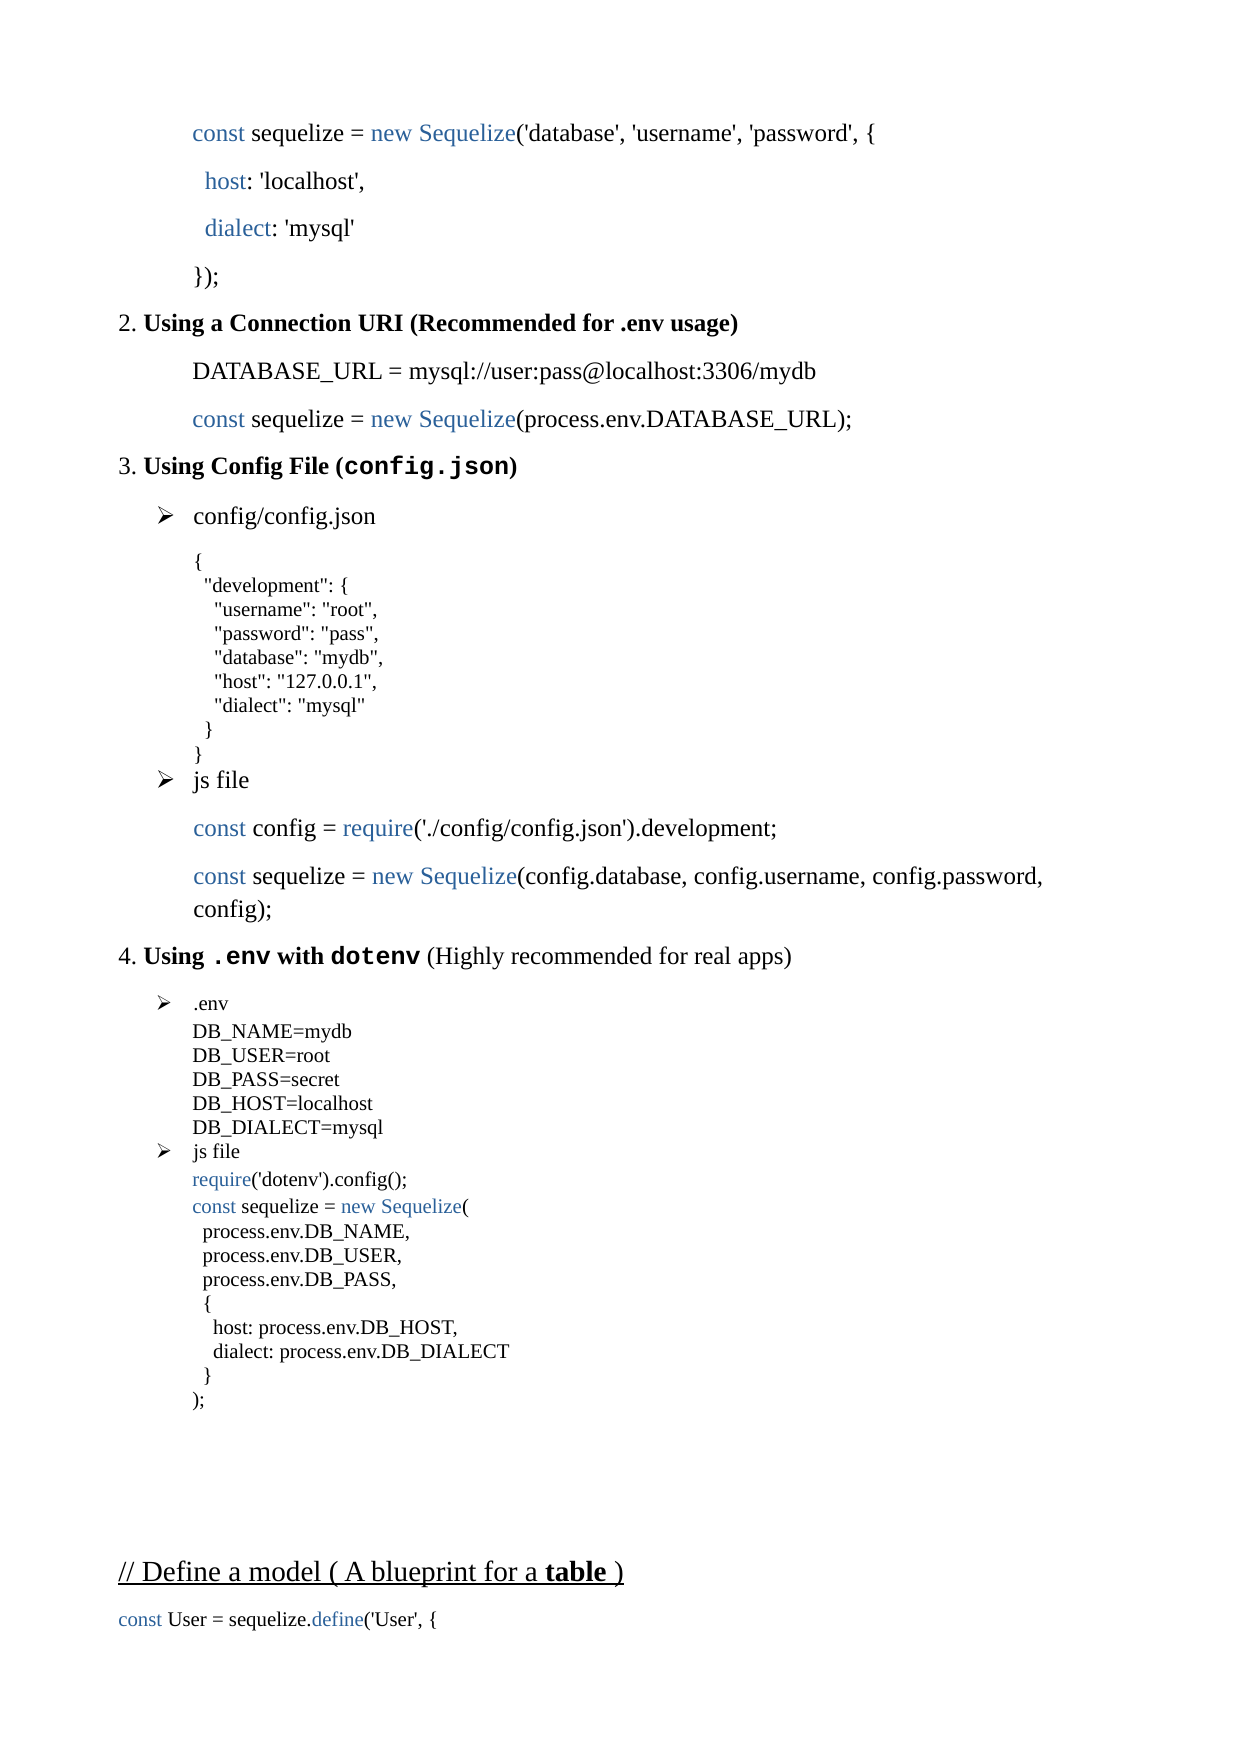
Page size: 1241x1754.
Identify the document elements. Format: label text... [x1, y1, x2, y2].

text require('dotenv').config(); [192, 1167, 1122, 1191]
text const sequelize = new Sequelize( [192, 1194, 1122, 1218]
list } [193, 717, 1122, 741]
text }); [192, 261, 1122, 290]
list .env [156, 991, 1122, 1015]
text 3. Using Config File (config.json) [118, 451, 1122, 482]
list js file [156, 766, 1122, 794]
text DB_DIALECT=mysql [192, 1115, 1122, 1139]
text host: 'localhost', [192, 166, 1122, 194]
text DB_PASS=secret [192, 1067, 1122, 1091]
text const sequelize = new Sequelize('database', 'username', 'password', { [192, 118, 1122, 147]
text } [192, 1363, 1122, 1387]
text DB_HOST=localhost [192, 1091, 1122, 1115]
text dialect: 'mysql' [192, 213, 1122, 242]
list js file [156, 1139, 1122, 1163]
text // Define a model ( A blueprint for a table ) [118, 1554, 1122, 1587]
text DB_NAME=mydb [192, 1019, 1122, 1043]
list } [193, 741, 1122, 766]
list "dialect": "mysql" [193, 693, 1122, 717]
text dialect: process.env.DB_DIALECT [192, 1339, 1122, 1363]
text const User = sequelize.define('User', { [118, 1607, 1122, 1631]
text process.env.DB_USER, [192, 1243, 1122, 1267]
text const sequelize = new Sequelize(process.env.DATABASE_URL); [192, 404, 1122, 432]
list "username": "root", [193, 597, 1122, 621]
text 4. Using .env with dotenv (Highly recommended for real apps) [118, 941, 1122, 972]
text host: process.env.DB_HOST, [192, 1315, 1122, 1339]
text DATABASE_URL = mysql://user:pass@localhost:3306/mydb [192, 356, 1122, 385]
text 2. Using a Connection URI (Recommended for .env usage) [118, 308, 1122, 337]
list const config = require('./config/config.json').development; [156, 813, 1122, 842]
text process.env.DB_NAME, [192, 1218, 1122, 1243]
text { [192, 1291, 1122, 1315]
list "development": { [193, 573, 1122, 597]
list "host": "127.0.0.1", [193, 669, 1122, 693]
text process.env.DB_PASS, [192, 1267, 1122, 1291]
list "database": "mydb", [193, 645, 1122, 669]
list { [193, 549, 1122, 573]
list config/config.json [156, 501, 1122, 530]
list const sequelize = new Sequelize(config.database, config.username, config.password, config); [156, 861, 1122, 922]
text DB_USER=root [192, 1043, 1122, 1067]
text ); [192, 1387, 1122, 1411]
list "password": "pass", [193, 621, 1122, 645]
